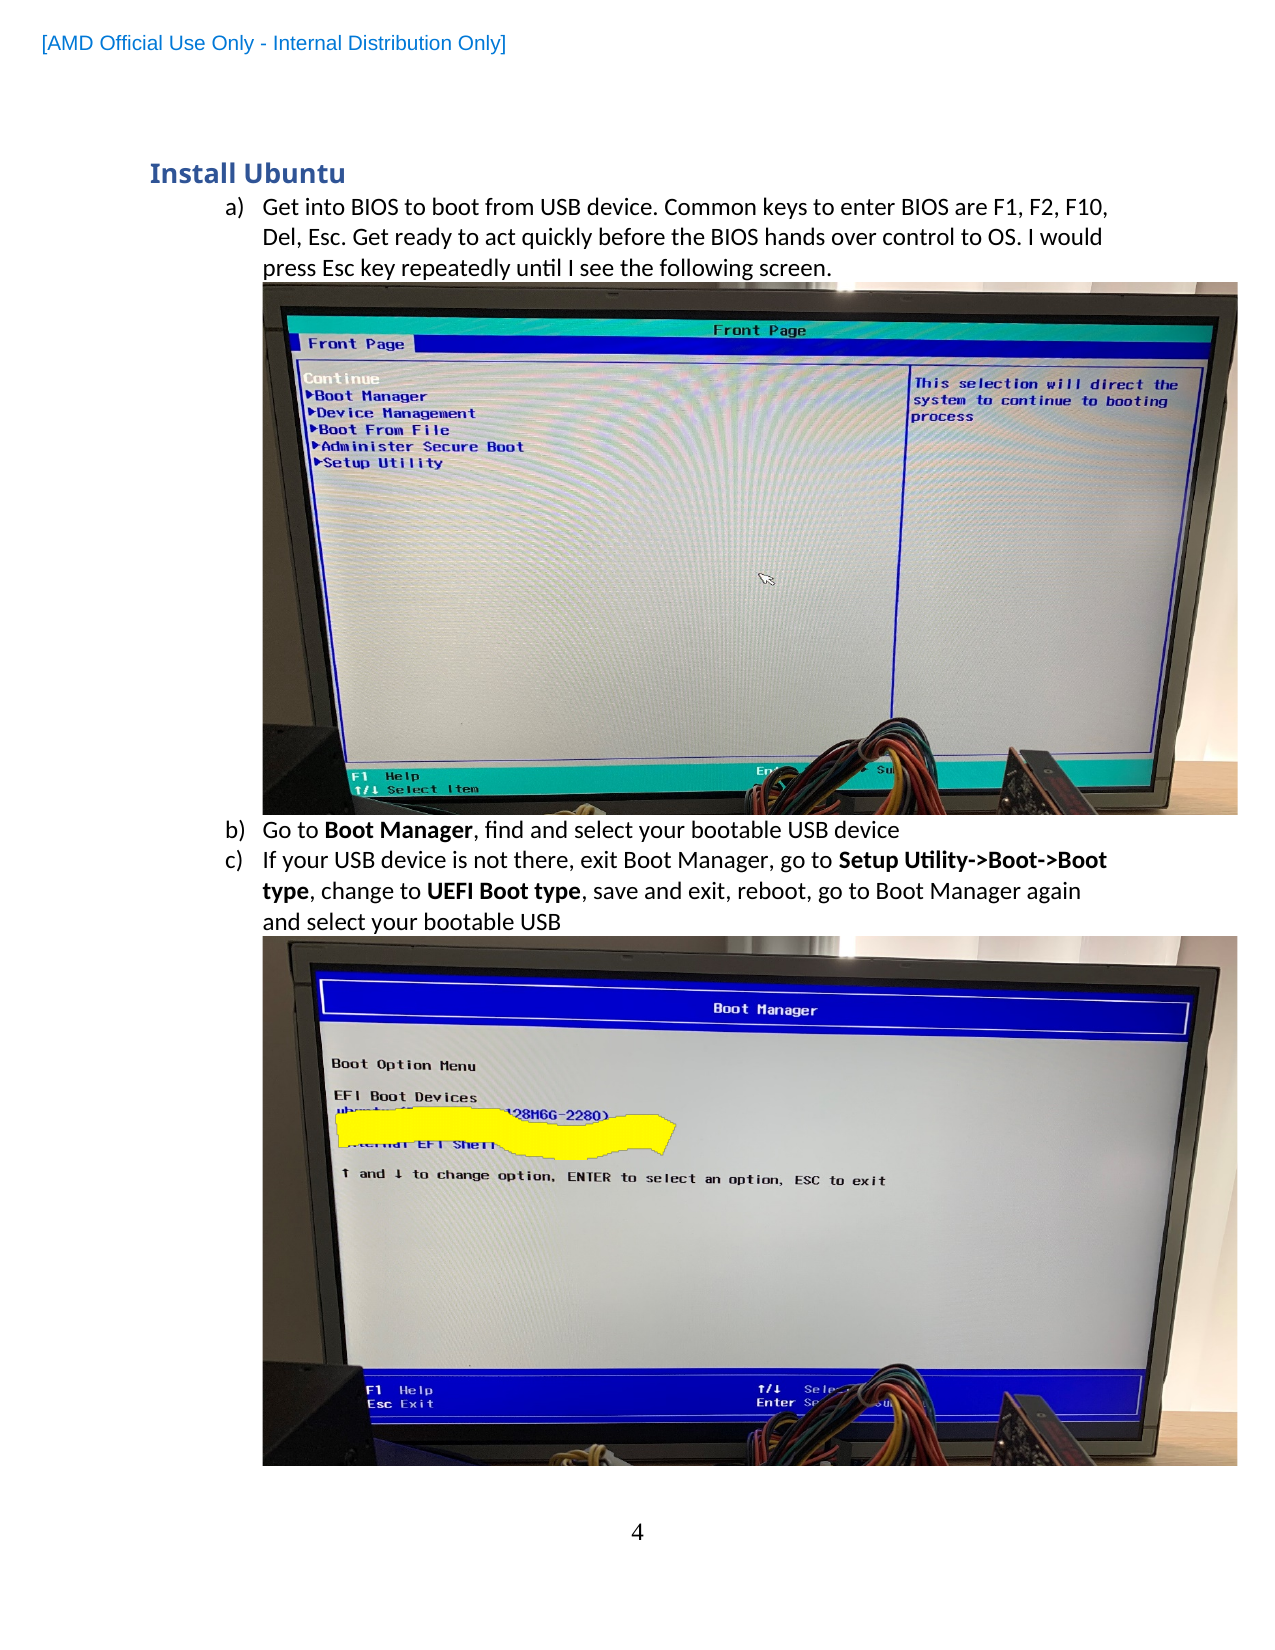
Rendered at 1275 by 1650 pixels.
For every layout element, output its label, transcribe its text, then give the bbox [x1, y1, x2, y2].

list Go to Boot Manager, find and select your bootable USB device [225, 814, 1125, 845]
list Get into BIOS to boot from USB device. Common keys to enter BIOS are F1, F2, F10, Del, Esc. Get ready to act quickly before the BIOS hands over control to OS. I would press Esc key repeatedly until I see the following screen. [225, 191, 1125, 283]
subtitle Install Ubuntu [150, 154, 1125, 191]
list If your USB device is not there, exit Boot Manager, go to Setup Utility->Boot->Boot type, change to UEFI Boot type, save and exit, reboot, go to Boot Manager again and select your bootable USB [225, 845, 1125, 936]
picture [262, 936, 1238, 1466]
picture [262, 282, 1238, 815]
